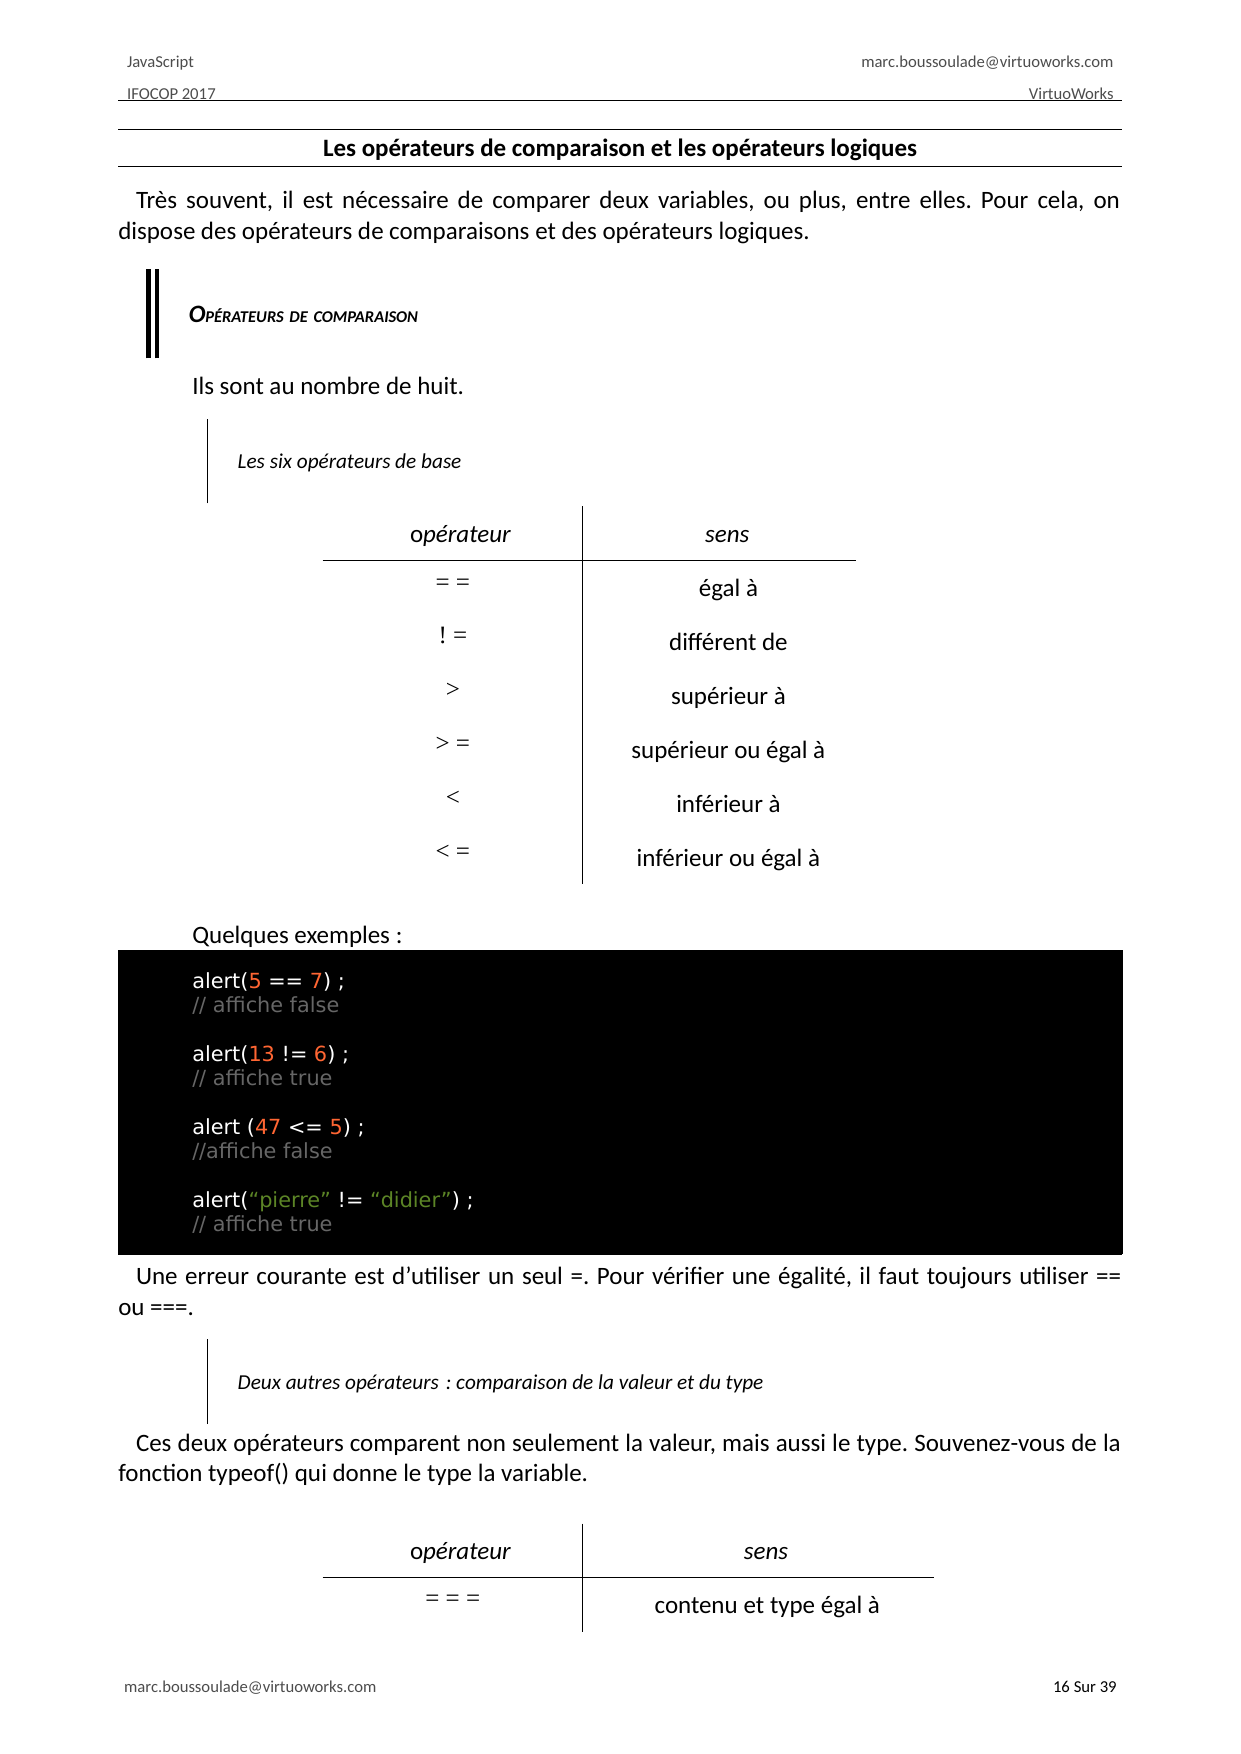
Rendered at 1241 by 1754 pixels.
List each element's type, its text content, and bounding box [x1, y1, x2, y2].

table_cell = = = [323, 1578, 582, 1632]
subtitle Opérateurs de comparaison [159, 269, 1122, 358]
text Quelques exemples : [118, 919, 1122, 950]
table_header sens [583, 1524, 934, 1577]
text alert(“pierre” != “didier”) ; [119, 1169, 1122, 1194]
table_cell inférieur à [583, 776, 856, 830]
subtitle Les opérateurs de comparaison et les opérateurs logiques [118, 130, 1122, 166]
text // affiche true [119, 1194, 1122, 1254]
subtitle Les six opérateurs de base [208, 419, 1123, 503]
text Ils sont au nombre de huit. [118, 370, 1122, 401]
table_cell supérieur à [583, 669, 856, 722]
subtitle Deux autres opérateurs : comparaison de la valeur et du type [208, 1339, 1123, 1424]
text Ces deux opérateurs comparent non seulement la valeur, mais aussi le type. Souvenez-vous de la fonction typeof() qui donne le type la variable. [118, 1427, 1122, 1488]
table_cell = = [323, 561, 582, 615]
text Une erreur courante est d’utiliser un seul =. Pour vérifier une égalité, il faut toujours utiliser == ou ===. [118, 1260, 1122, 1321]
text // affiche false [119, 975, 1122, 999]
text //affiche false [119, 1121, 1122, 1145]
text alert(13 != 6) ; [119, 1024, 1122, 1048]
table_cell > = [323, 723, 582, 776]
table_cell < = [323, 830, 582, 884]
table_header opérateur [323, 506, 582, 560]
text // affiche true [119, 1048, 1122, 1072]
table_cell différent de [583, 615, 856, 668]
table_cell > [323, 669, 582, 722]
table_cell inférieur ou égal à [583, 830, 856, 884]
table_cell contenu et type égal à [583, 1578, 934, 1632]
table_header opérateur [323, 1524, 582, 1577]
table_header sens [583, 506, 856, 560]
table_cell ! = [323, 615, 582, 668]
text alert (47 <= 5) ; [119, 1097, 1122, 1121]
table_cell supérieur ou égal à [583, 723, 856, 776]
table_cell égal à [583, 561, 856, 615]
table_cell < [323, 776, 582, 830]
text alert(5 == 7) ; [119, 951, 1122, 975]
text Très souvent, il est nécessaire de comparer deux variables, ou plus, entre elles. Pour cela, on dispose des opérateurs de comparaisons et des opérateurs logiques. [118, 184, 1122, 245]
